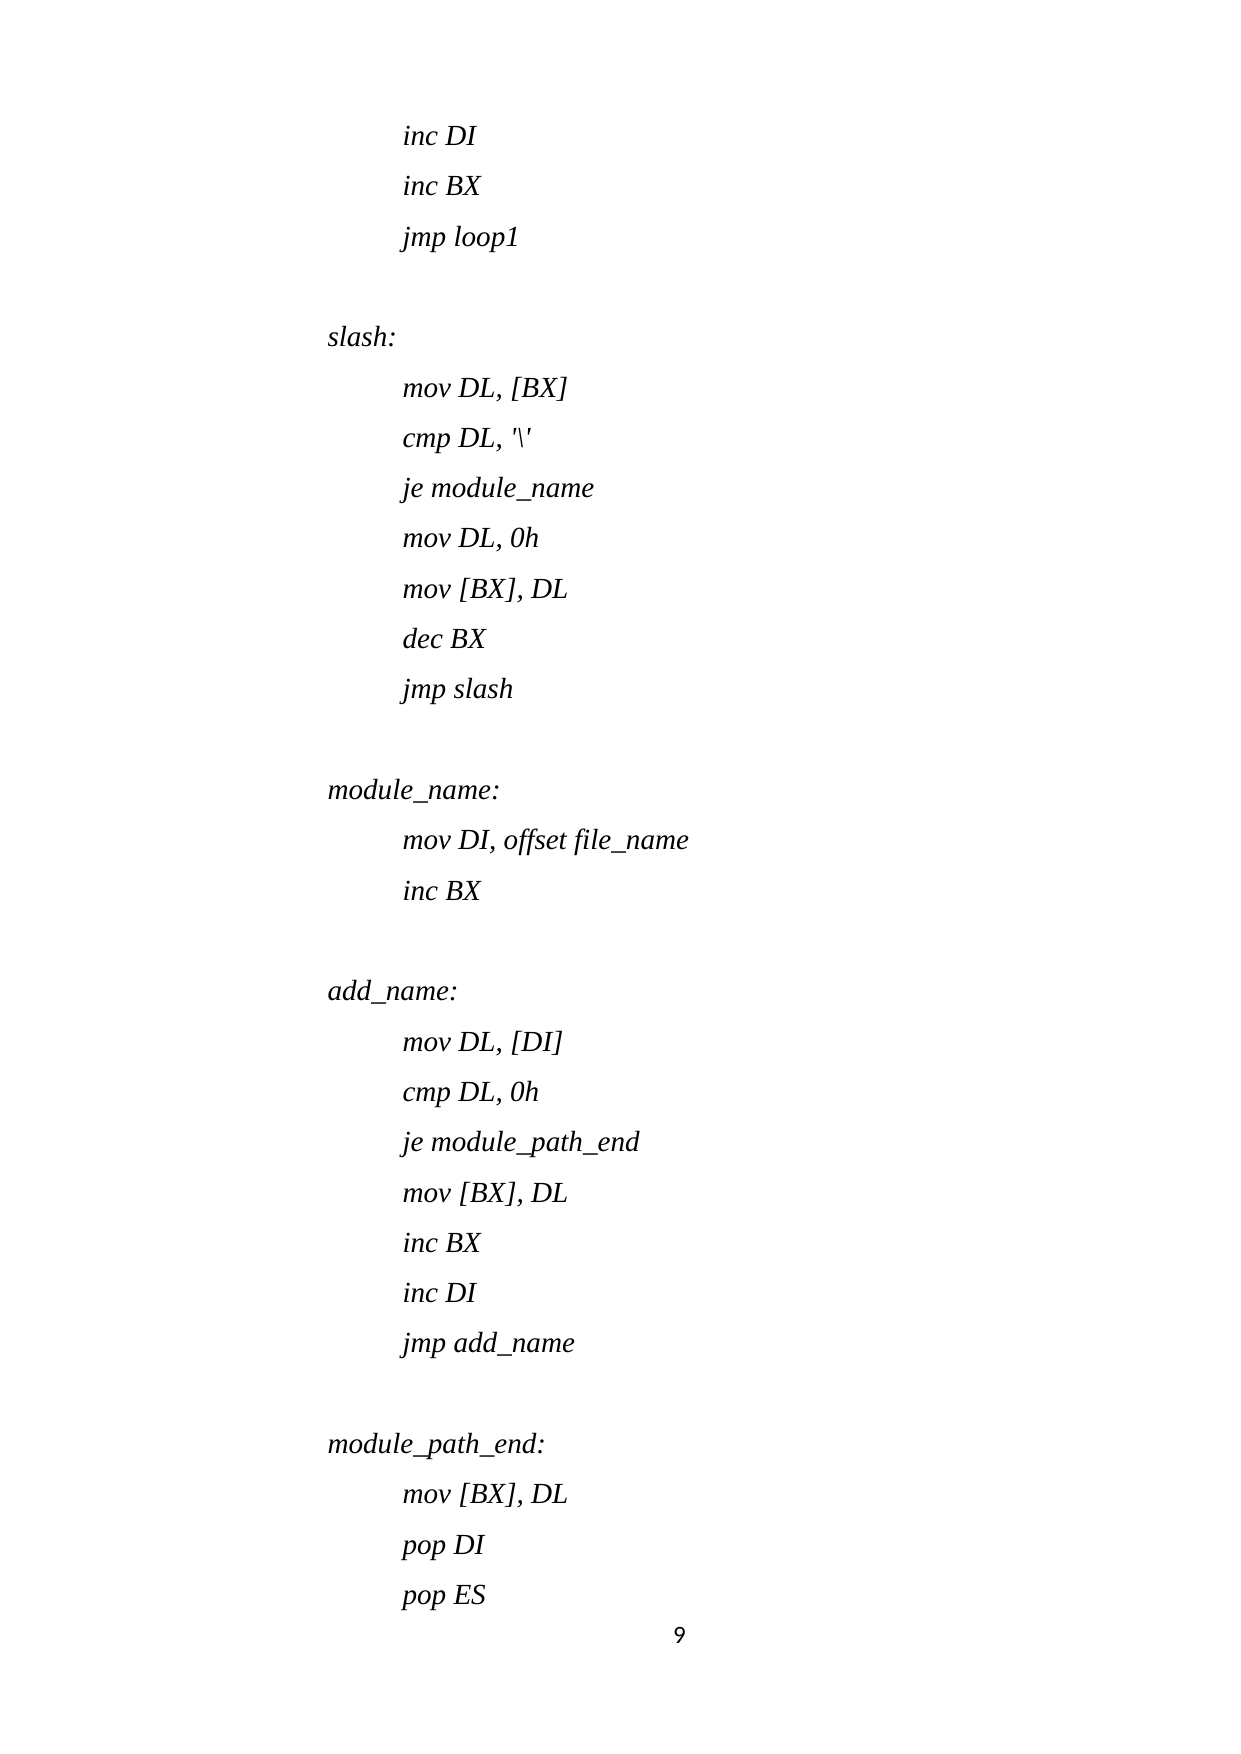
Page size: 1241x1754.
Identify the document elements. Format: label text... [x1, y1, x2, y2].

text inc BX [177, 168, 1181, 202]
text inc BX [177, 1225, 1181, 1258]
text module_path_end: [177, 1426, 1181, 1460]
text inc BX [177, 873, 1181, 906]
text cmp DL, 0h [177, 1074, 1181, 1108]
text mov [BX], DL [177, 1477, 1181, 1510]
text mov DI, offset file_name [177, 822, 1181, 856]
text slash: [177, 319, 1181, 353]
text mov DL, [DI] [177, 1024, 1181, 1057]
text add_name: [177, 973, 1181, 1007]
text mov [BX], DL [177, 1175, 1181, 1208]
text je module_name [177, 470, 1181, 504]
text pop DI [177, 1527, 1181, 1560]
text mov DL, [BX] [177, 370, 1181, 403]
text je module_path_end [177, 1124, 1181, 1158]
text jmp slash [177, 672, 1181, 705]
text module_name: [177, 772, 1181, 806]
text mov DL, 0h [177, 521, 1181, 554]
text pop ES [177, 1577, 1181, 1611]
text cmp DL, '\' [177, 420, 1181, 453]
text jmp loop1 [177, 219, 1181, 252]
text mov [BX], DL [177, 571, 1181, 604]
text jmp add_name [177, 1326, 1181, 1359]
text dec BX [177, 621, 1181, 655]
text inc DI [177, 118, 1181, 152]
text inc DI [177, 1275, 1181, 1309]
